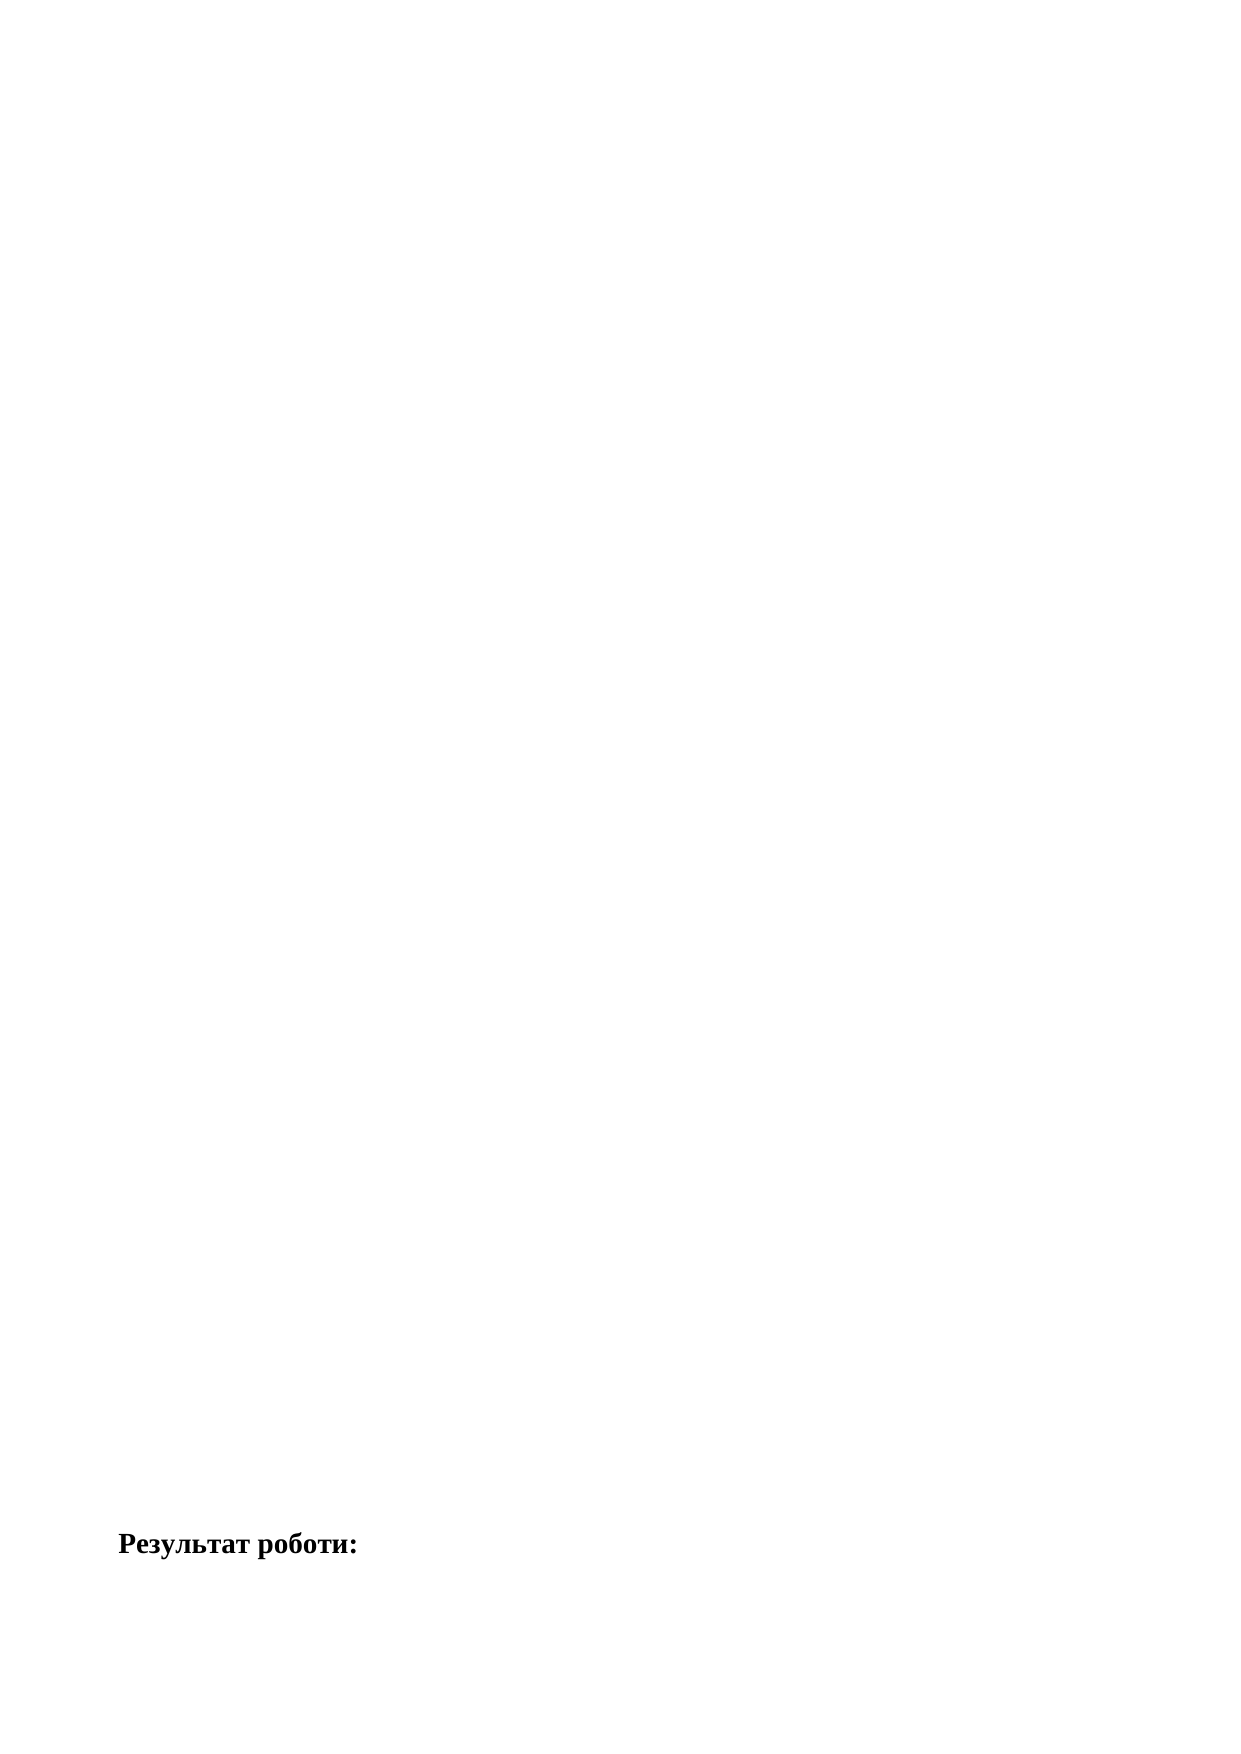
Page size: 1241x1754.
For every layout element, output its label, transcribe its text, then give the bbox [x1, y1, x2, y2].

text Результат роботи: [118, 1526, 1122, 1559]
